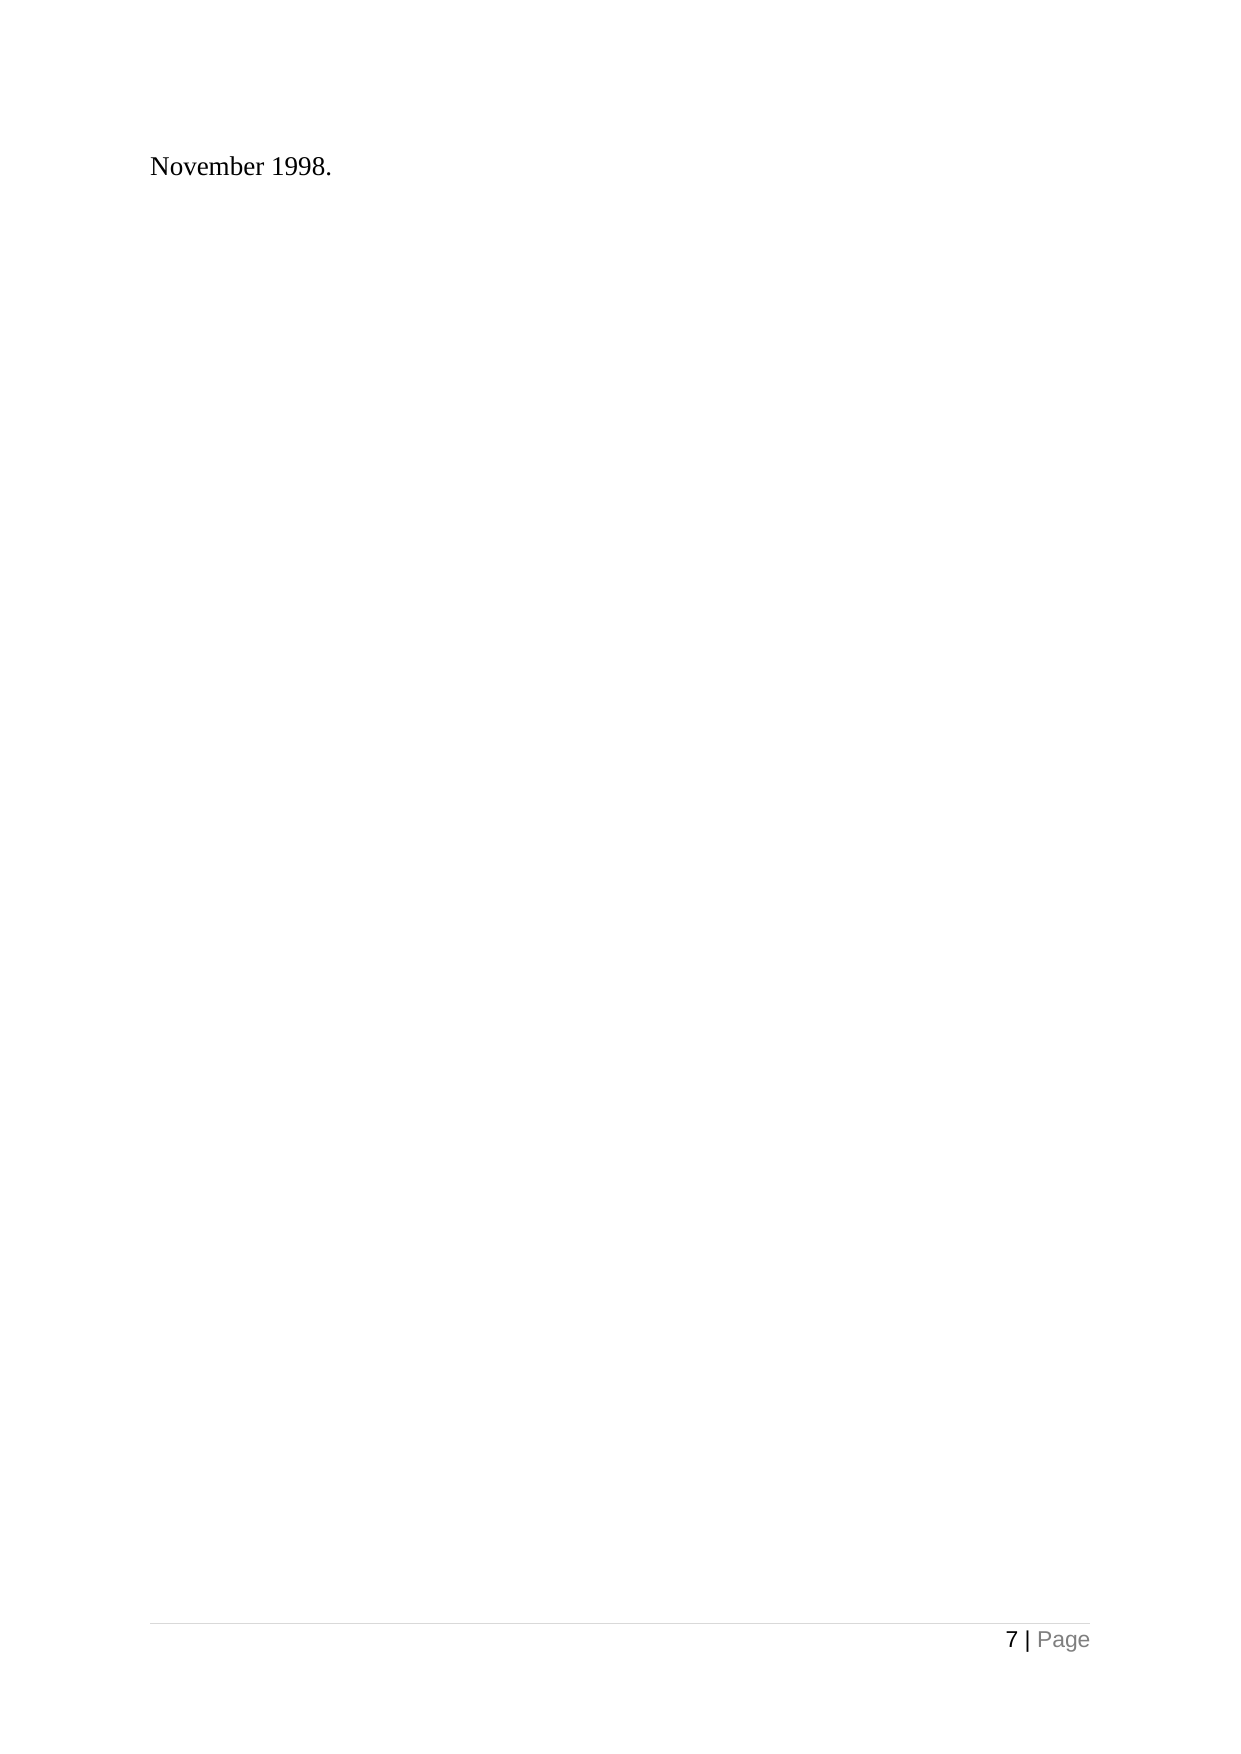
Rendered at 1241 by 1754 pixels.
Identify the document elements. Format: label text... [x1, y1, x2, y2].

text November 1998. [150, 150, 1090, 181]
